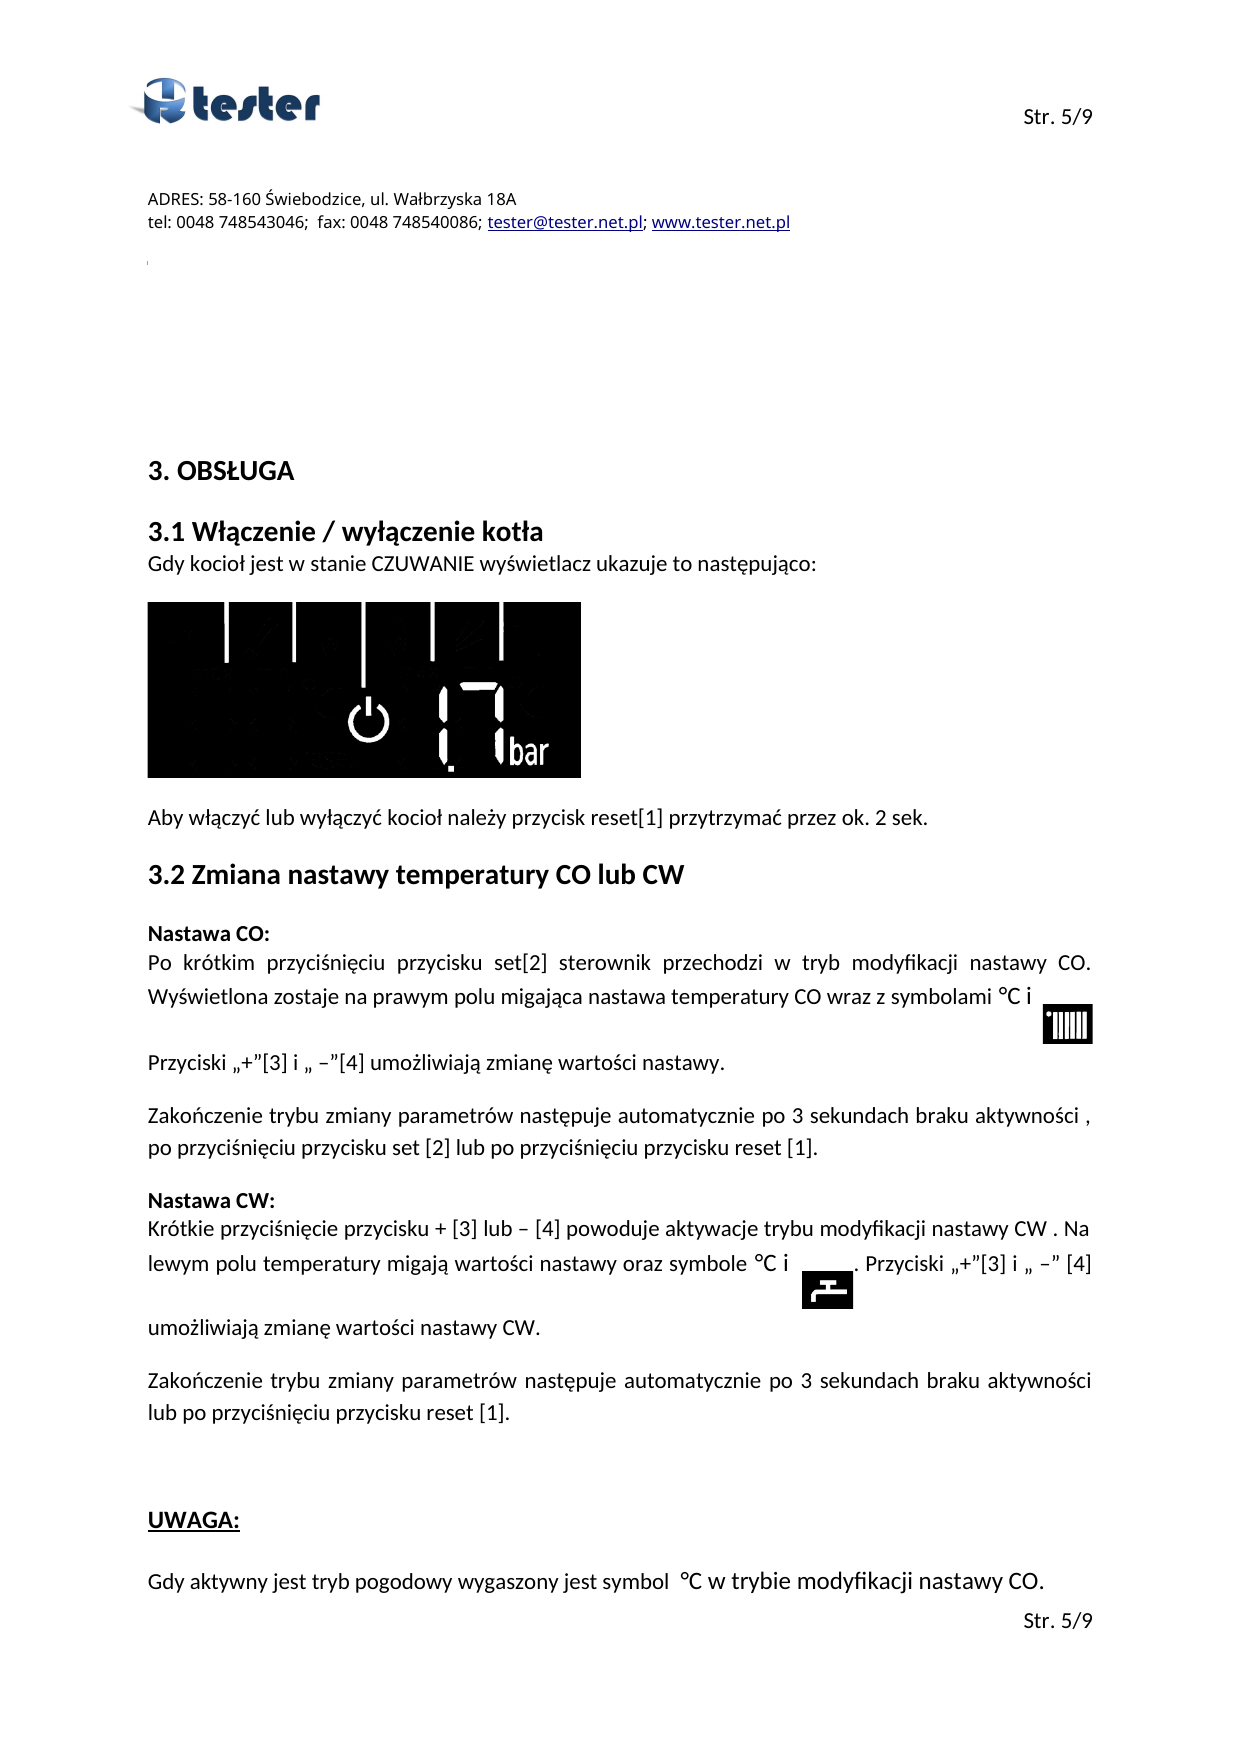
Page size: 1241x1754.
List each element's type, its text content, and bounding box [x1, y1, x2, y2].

text UWAGA: [148, 1504, 1093, 1534]
text Zakończenie trybu zmiany parametrów następuje automatycznie po 3 sekundach braku aktywności , po przyciśnięciu przycisku set [2] lub po przyciśnięciu przycisku reset [1]. [148, 1101, 1093, 1161]
text 3.2 Zmiana nastawy temperatury CO lub CW [148, 856, 1093, 892]
text Po krótkim przyciśnięciu przycisku set[2] sterownik przechodzi w tryb modyfikacji nastawy CO. Wyświetlona zostaje na prawym polu migająca nastawa temperatury CO wraz z symbolami °C i Przyciski „+”[3] i „ –”[4] umożliwiają zmianę wartości nastawy. [148, 948, 1093, 1076]
text 3.1 Włączenie / wyłączenie kotła [148, 513, 1093, 549]
text Nastawa CW: [148, 1186, 1093, 1214]
text 3. OBSŁUGA [148, 452, 1093, 487]
text Krótkie przyciśnięcie przycisku + [3] lub – [4] powoduje aktywacje trybu modyfikacji nastawy CW . Na lewym polu temperatury migają wartości nastawy oraz symbole °C i . Przyciski „+”[3] i „ –” [4] umożliwiają zmianę wartości nastawy CW. [148, 1214, 1093, 1341]
text Zakończenie trybu zmiany parametrów następuje automatycznie po 3 sekundach braku aktywności lub po przyciśnięciu przycisku reset [1]. [148, 1366, 1093, 1426]
text Nastawa CO: [148, 919, 1093, 948]
text Gdy aktywny jest tryb pogodowy wygaszony jest symbol °C w trybie modyfikacji nastawy CO. [148, 1565, 1093, 1596]
text Aby włączyć lub wyłączyć kocioł należy przycisk reset[1] przytrzymać przez ok. 2 sek. [148, 803, 1093, 831]
text Gdy kocioł jest w stanie CZUWANIE wyświetlacz ukazuje to następująco: [148, 549, 1093, 577]
